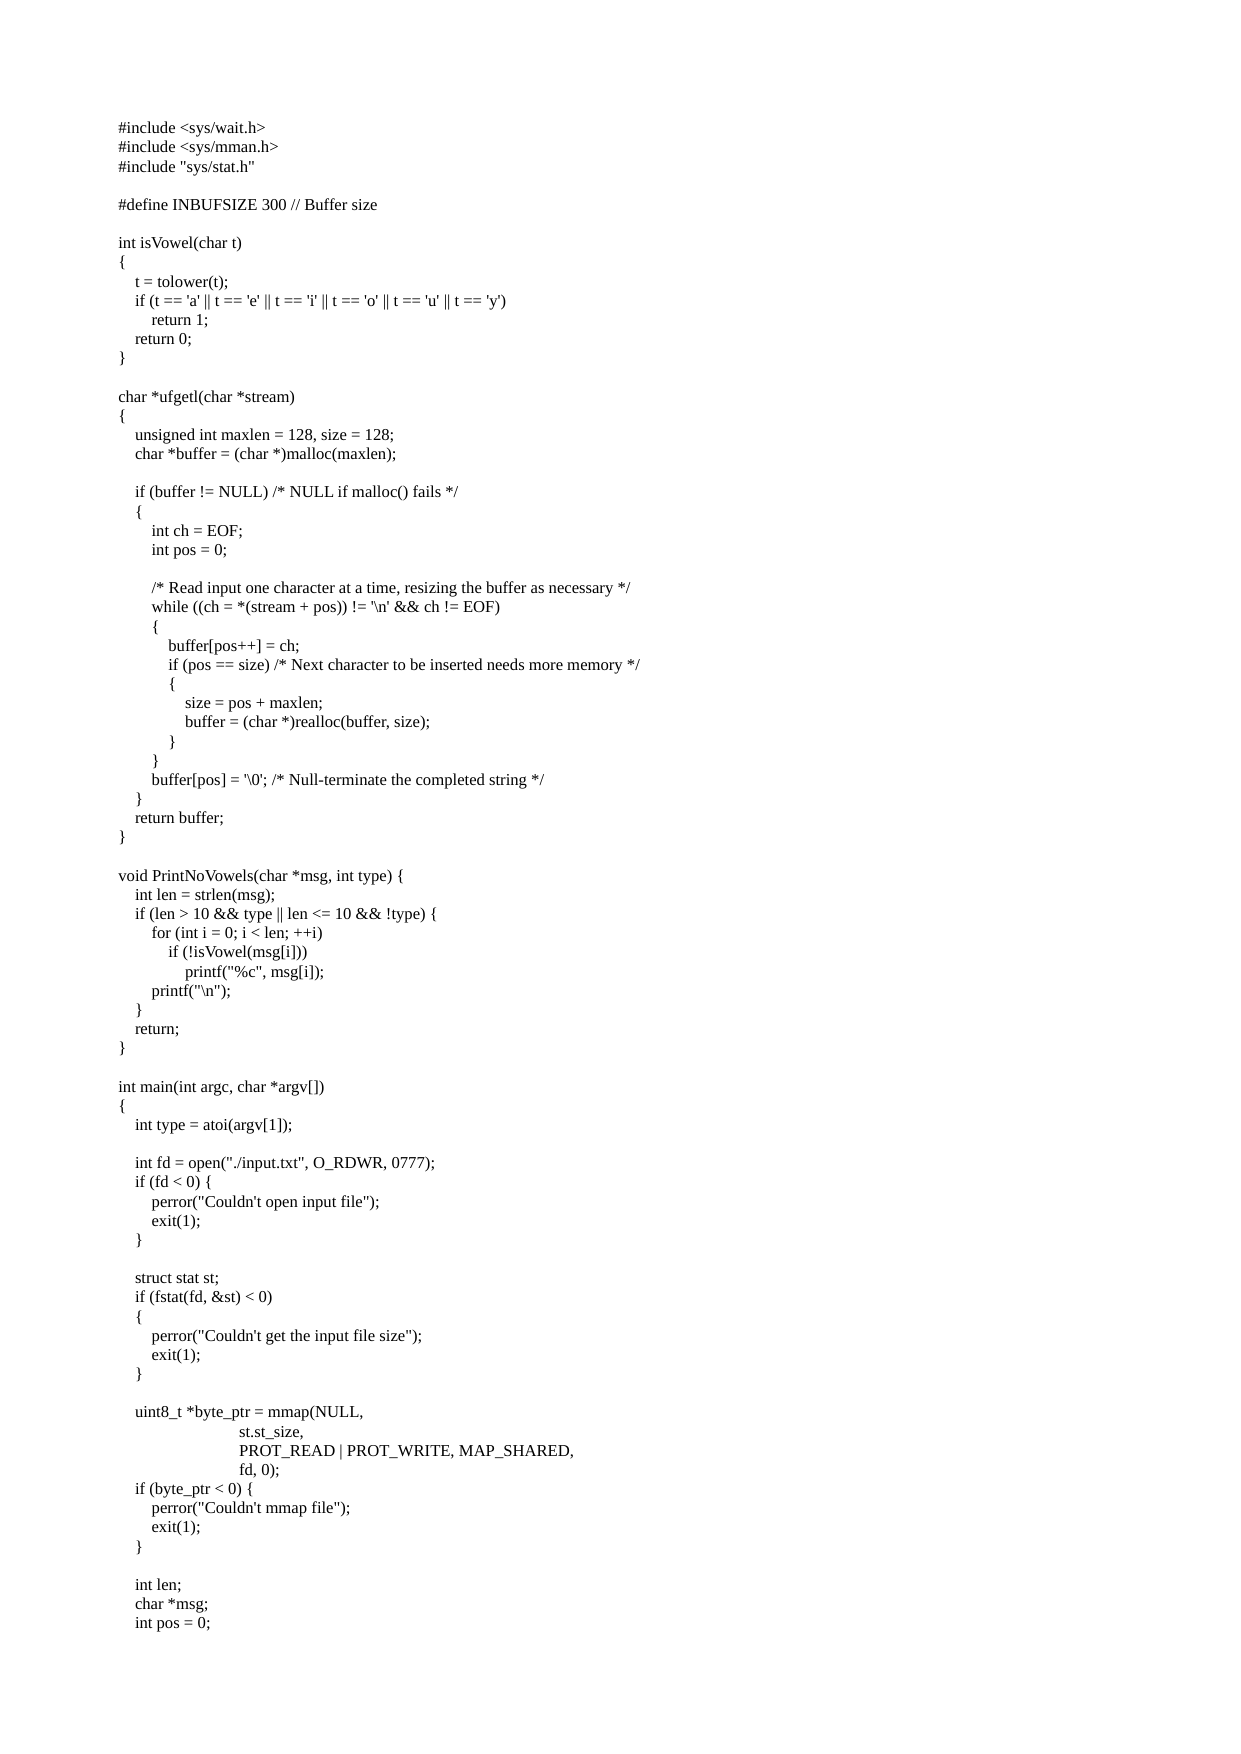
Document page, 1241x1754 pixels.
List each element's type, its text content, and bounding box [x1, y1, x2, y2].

text exit(1); [118, 1345, 1122, 1364]
text fd, 0); [118, 1460, 1122, 1479]
text { [118, 1306, 1122, 1326]
text #include <sys/mman.h> [118, 137, 1122, 156]
text perror("Couldn't mmap file"); [118, 1498, 1122, 1517]
text int pos = 0; [118, 1613, 1122, 1632]
text { [118, 501, 1122, 521]
text perror("Couldn't open input file"); [118, 1191, 1122, 1211]
text char *buffer = (char *)malloc(maxlen); [118, 444, 1122, 463]
text { [118, 406, 1122, 425]
text if (byte_ptr < 0) { [118, 1479, 1122, 1498]
text { [118, 674, 1122, 693]
text } [118, 731, 1122, 751]
text } [118, 1000, 1122, 1019]
text printf("%c", msg[i]); [118, 961, 1122, 981]
text } [118, 1038, 1122, 1057]
text } [118, 348, 1122, 367]
text printf("\n"); [118, 981, 1122, 1000]
text size = pos + maxlen; [118, 693, 1122, 712]
text t = tolower(t); [118, 271, 1122, 291]
text if (!isVowel(msg[i])) [118, 942, 1122, 961]
text int len; [118, 1575, 1122, 1594]
text if (t == 'a' || t == 'e' || t == 'i' || t == 'o' || t == 'u' || t == 'y') [118, 291, 1122, 310]
text } [118, 751, 1122, 770]
text } [118, 827, 1122, 846]
text { [118, 1096, 1122, 1115]
text PROT_READ | PROT_WRITE, MAP_SHARED, [118, 1441, 1122, 1460]
text perror("Couldn't get the input file size"); [118, 1326, 1122, 1345]
text int type = atoi(argv[1]); [118, 1115, 1122, 1134]
text for (int i = 0; i < len; ++i) [118, 923, 1122, 942]
text int ch = EOF; [118, 521, 1122, 540]
text } [118, 1230, 1122, 1249]
text #include "sys/stat.h" [118, 156, 1122, 176]
text return 1; [118, 310, 1122, 329]
text int fd = open("./input.txt", O_RDWR, 0777); [118, 1153, 1122, 1172]
text uint8_t *byte_ptr = mmap(NULL, [118, 1402, 1122, 1421]
text /* Read input one character at a time, resizing the buffer as necessary */ [118, 578, 1122, 597]
text int main(int argc, char *argv[]) [118, 1076, 1122, 1096]
text st.st_size, [118, 1421, 1122, 1441]
text char *ufgetl(char *stream) [118, 386, 1122, 406]
text return 0; [118, 329, 1122, 348]
text int isVowel(char t) [118, 233, 1122, 252]
text if (fd < 0) { [118, 1172, 1122, 1191]
text while ((ch = *(stream + pos)) != '\n' && ch != EOF) [118, 597, 1122, 616]
text if (len > 10 && type || len <= 10 && !type) { [118, 904, 1122, 923]
text int len = strlen(msg); [118, 885, 1122, 904]
text void PrintNoVowels(char *msg, int type) { [118, 866, 1122, 885]
text #define INBUFSIZE 300 // Buffer size [118, 195, 1122, 214]
text { [118, 252, 1122, 271]
text unsigned int maxlen = 128, size = 128; [118, 425, 1122, 444]
text return; [118, 1019, 1122, 1038]
text struct stat st; [118, 1268, 1122, 1287]
text { [118, 616, 1122, 636]
text } [118, 1536, 1122, 1556]
text } [118, 1364, 1122, 1383]
text #include <sys/wait.h> [118, 118, 1122, 137]
text if (pos == size) /* Next character to be inserted needs more memory */ [118, 655, 1122, 674]
text exit(1); [118, 1211, 1122, 1230]
text int pos = 0; [118, 540, 1122, 559]
text buffer = (char *)realloc(buffer, size); [118, 712, 1122, 731]
text exit(1); [118, 1517, 1122, 1536]
text char *msg; [118, 1594, 1122, 1613]
text buffer[pos++] = ch; [118, 636, 1122, 655]
text if (fstat(fd, &st) < 0) [118, 1287, 1122, 1306]
text } [118, 789, 1122, 808]
text if (buffer != NULL) /* NULL if malloc() fails */ [118, 482, 1122, 501]
text return buffer; [118, 808, 1122, 827]
text buffer[pos] = '\0'; /* Null-terminate the completed string */ [118, 770, 1122, 789]
